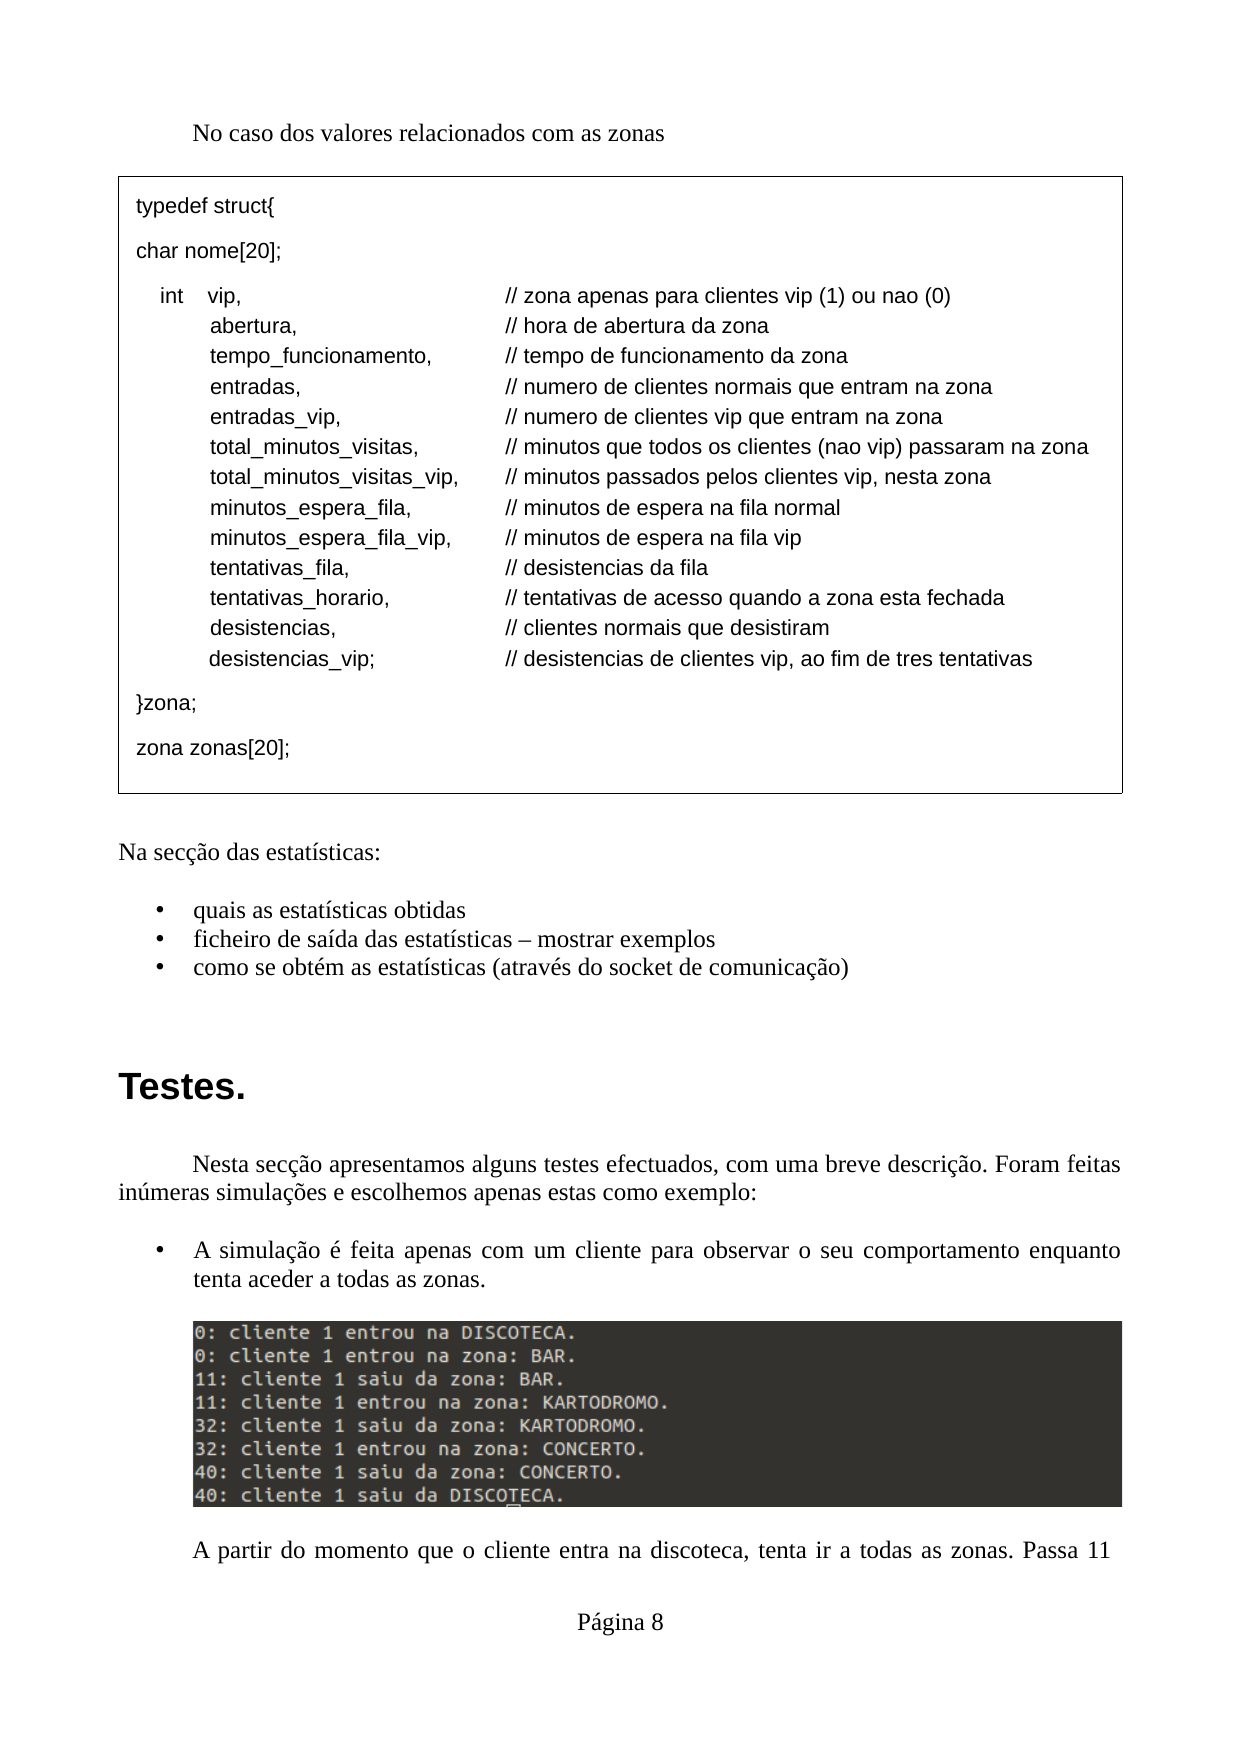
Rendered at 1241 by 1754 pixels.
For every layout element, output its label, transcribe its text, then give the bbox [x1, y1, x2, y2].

subtitle Testes. [118, 1064, 1122, 1107]
text No caso dos valores relacionados com as zonas [118, 118, 1122, 147]
table_header typedef struct{ char nome[20]; int vip, // zona apenas para clientes vip (1) ou nao (0) abertura, // hora de abertura da zona tempo_funcionamento, // tempo de funcionamento da zona entradas, // numero de clientes normais que entram na zona entradas_vip, // numero de clientes vip que entram na zona total_minutos_visitas, // minutos que todos os clientes (nao vip) passaram na zona total_minutos_visitas_vip, // minutos passados pelos clientes vip, nesta zona minutos_espera_fila, // minutos de espera na fila normal minutos_espera_fila_vip, // minutos de espera na fila vip tentativas_fila, // desistencias da fila tentativas_horario, // tentativas de acesso quando a zona esta fechada desistencias, // clientes normais que desistiram desistencias_vip; // desistencias de clientes vip, ao fim de tres tentativas }zona; zona zonas[20]; [119, 177, 1122, 793]
picture [192, 1321, 1123, 1507]
list ficheiro de saída das estatísticas – mostrar exemplos [156, 924, 1122, 952]
list A simulação é feita apenas com um cliente para observar o seu comportamento enquanto tenta aceder a todas as zonas. [156, 1235, 1122, 1292]
text A partir do momento que o cliente entra na discoteca, tenta ir a todas as zonas. Passa 11 [118, 1535, 1122, 1564]
list como se obtém as estatísticas (através do socket de comunicação) [156, 952, 1122, 981]
text Nesta secção apresentamos alguns testes efectuados, com uma breve descrição. Foram feitas inúmeras simulações e escolhemos apenas estas como exemplo: [118, 1149, 1122, 1206]
text Na secção das estatísticas: [118, 837, 1122, 866]
list quais as estatísticas obtidas [156, 895, 1122, 924]
